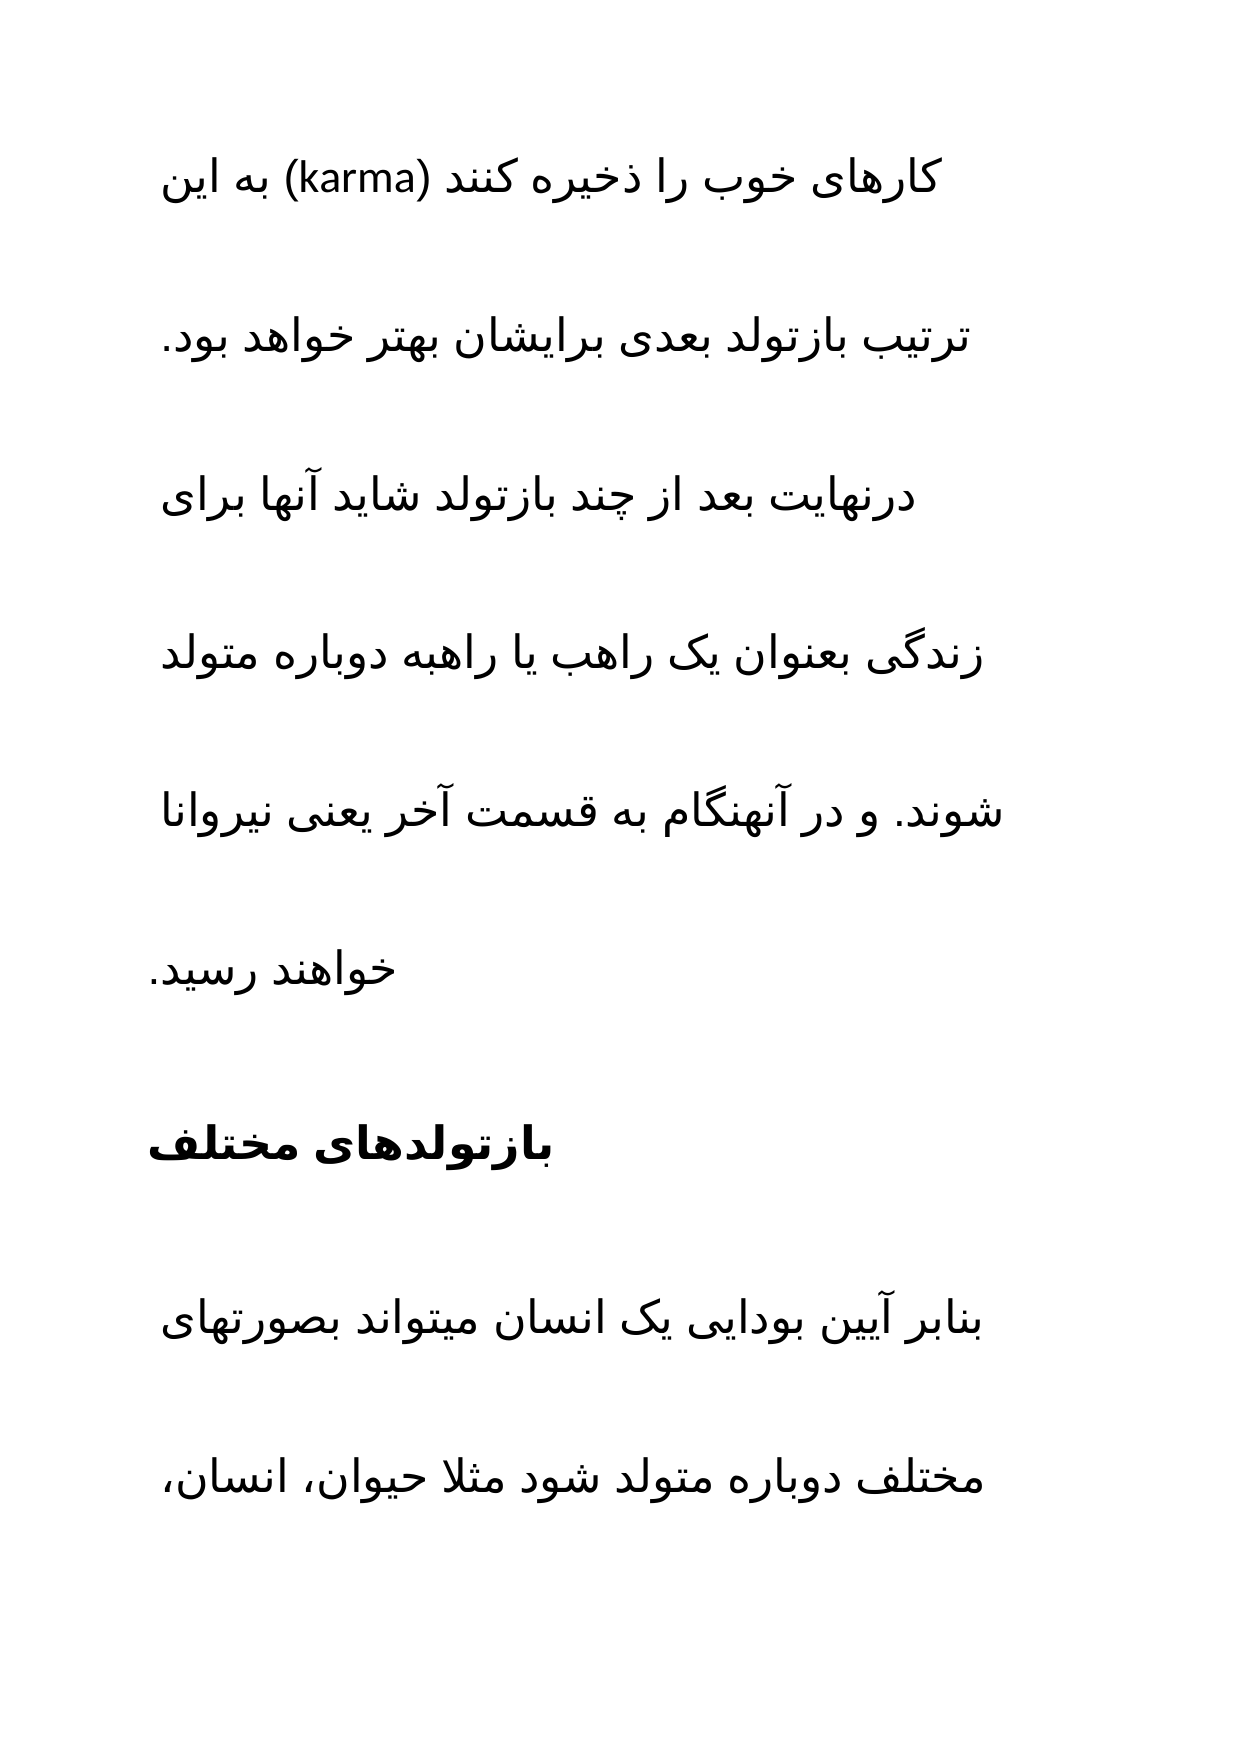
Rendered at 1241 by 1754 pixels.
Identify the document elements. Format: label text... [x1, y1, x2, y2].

list بازتولدهای مختلف [148, 1116, 1018, 1169]
list یک سری از بوداییها میخواهند که در مرحله قبل از ورود به نیروانا بمانند. درعوض آنها تلاش میکنند که کارهای خوب انجام دهند و پاداش این کارهای خوب را ذخیره کنند (karma) به این ترتیب بازتولد بعدی برایشان بهتر خواهد بود. درنهایت بعد از چند بازتولد شاید آنها برای زندگی بعنوان یک راهب یا راهبه دوباره متولد شوند. و در آنهنگام به قسمت آخر یعنی نیروانا خواهند رسید. [148, 148, 1018, 994]
list بنابر آیین بودایی یک انسان میتواند بصورتهای مختلف دوباره متولد شود مثلا حیوان، انسان، موجودات اهریمنی ، روح ناآرام و یا یک زندگی در میان خدایان. تنها چیزی که همیشه درست است همان حقایق 4گانه هستند. کسی نمیتواند از ناخوشی بدور باشد حتی اگر در بین خدایان باشد. بهتر آن است که بازتولد بصورت انسان باشد در اینصورت شخص این شانس را دارد که به نیروانا برسد. [148, 1291, 1018, 1502]
